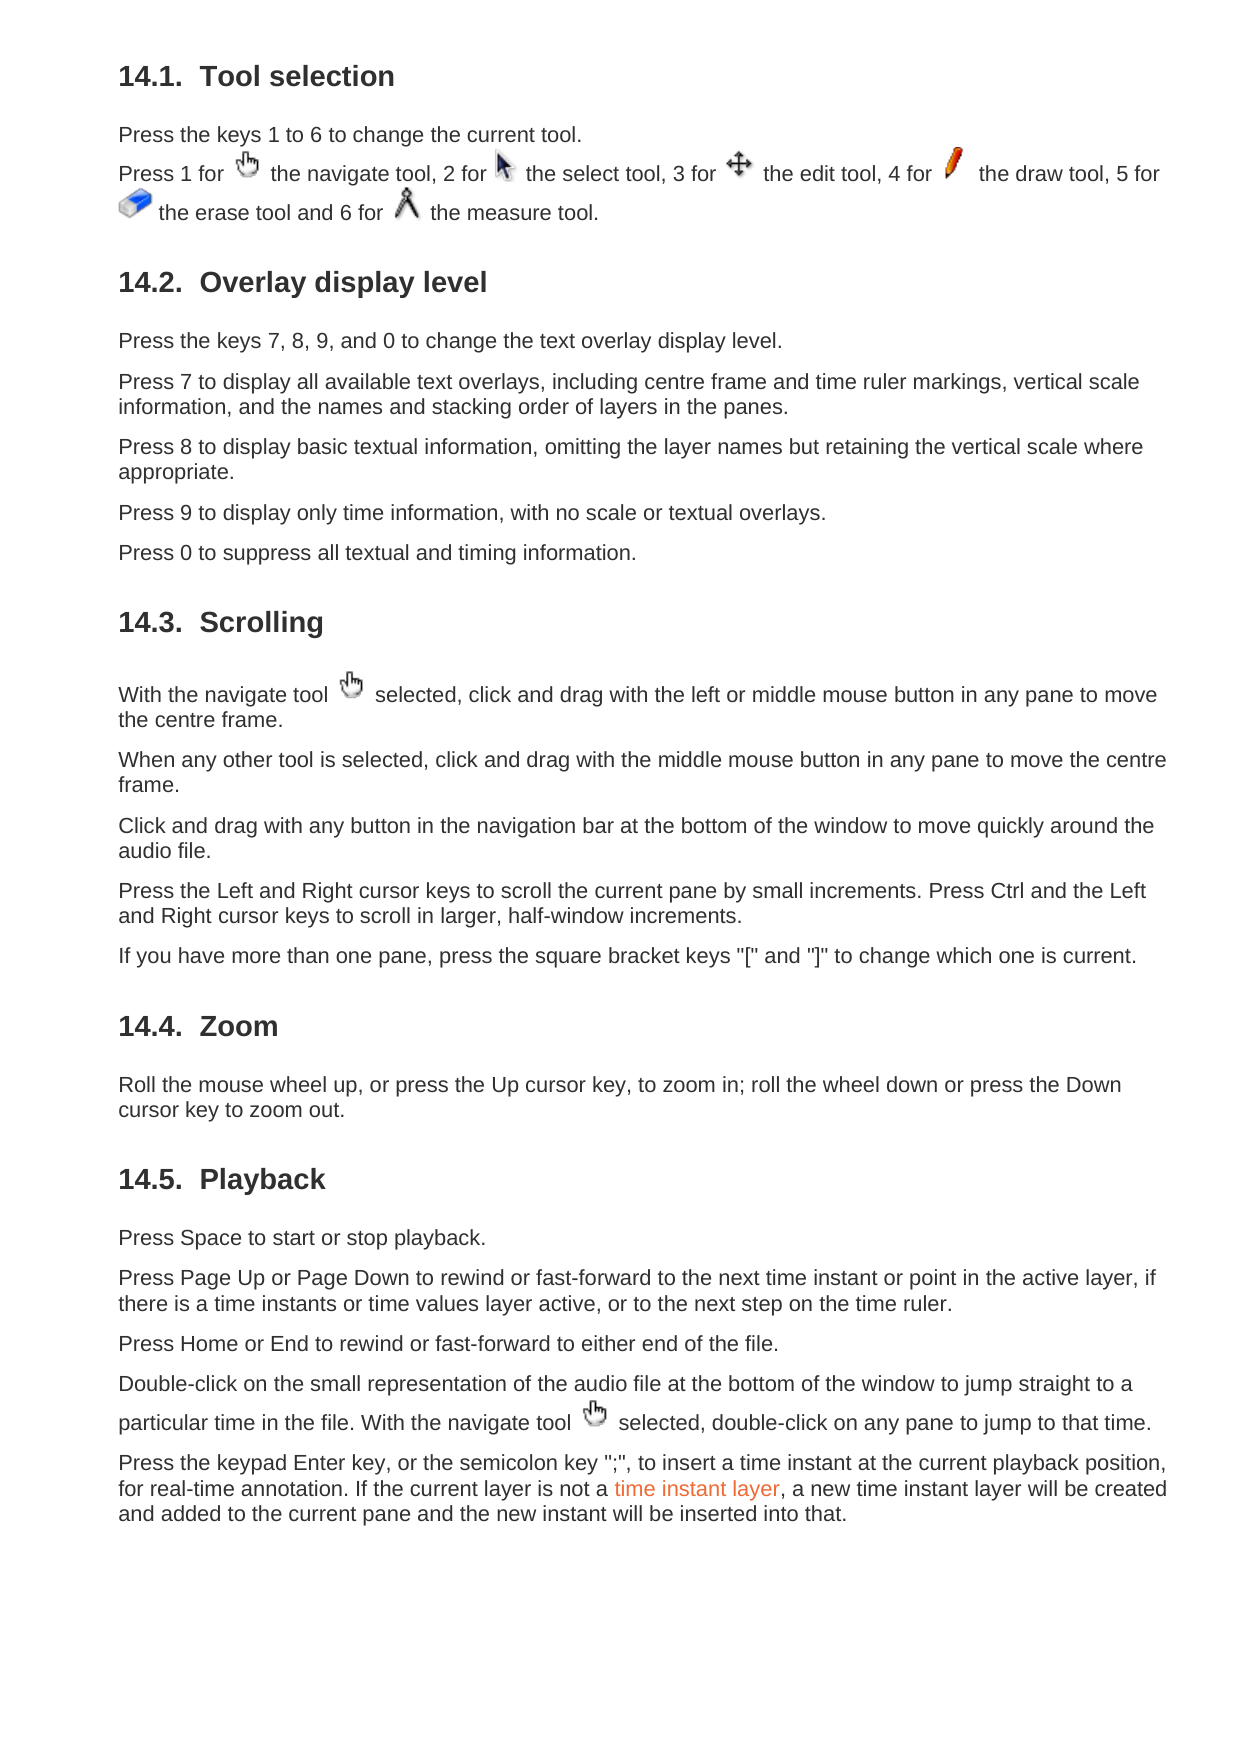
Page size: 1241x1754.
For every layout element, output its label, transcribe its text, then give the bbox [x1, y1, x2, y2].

text Press 7 to display all available text overlays, including centre frame and time ruler markings, vertical scale information, and the names and stacking order of layers in the panes. [118, 369, 1181, 419]
text Click and drag with any button in the navigation bar at the bottom of the window to move quickly around the audio file. [118, 813, 1181, 863]
text Press the keys 7, 8, 9, and 0 to change the text overlay display level. [118, 328, 1181, 354]
text Press 9 to display only time information, with no scale or textual overlays. [118, 499, 1181, 525]
picture [334, 667, 369, 703]
text Roll the mouse wheel up, or press the Up cursor key, to zoom in; roll the wheel down or press the Down cursor key to zoom out. [118, 1072, 1181, 1122]
picture [493, 148, 520, 182]
subtitle 14.5. Playback [118, 1162, 1181, 1196]
text If you have more than one pane, press the square bracket keys "[" and "]" to change which one is current. [118, 943, 1181, 969]
picture [230, 147, 265, 182]
picture [722, 147, 758, 182]
text When any other tool is selected, click and drag with the middle mouse button in any pane to move the centre frame. [118, 747, 1181, 798]
subtitle 14.1. Tool selection [118, 59, 1181, 93]
picture [938, 147, 973, 182]
text Press the Left and Right cursor keys to scroll the current pane by small increments. Press Ctrl and the Left and Right cursor keys to scroll in larger, half-window increments. [118, 878, 1181, 928]
text Press the keys 1 to 6 to change the current tool. Press 1 for the navigate tool, 2 for the select tool, 3 for the edit tool, 4 for the draw tool, 5 for the erase tool and 6 for the measure tool. [118, 122, 1181, 225]
text Press Home or End to rewind or fast-forward to either end of the file. [118, 1331, 1181, 1356]
text Press 0 to suppress all textual and timing information. [118, 540, 1181, 565]
picture [389, 186, 424, 221]
text Press Page Up or Page Down to rewind or fast-forward to the next time instant or point in the active layer, if there is a time instants or time values layer active, or to the next step on the time ruler. [118, 1265, 1181, 1316]
text Press the keypad Enter key, or the semicolon key ";", to insert a time instant at the current playback position, for real-time annotation. If the current layer is not a time instant layer, a new time instant layer will be created and added to the current pane and the new instant will be inserted into that. [118, 1450, 1181, 1526]
picture [118, 186, 153, 221]
text Double-click on the small representation of the audio file at the bottom of the window to jump straight to a particular time in the file. With the navigate tool selected, double-click on any pane to jump to that time. [118, 1371, 1181, 1435]
subtitle 14.3. Scrolling [118, 605, 1181, 638]
text Press 8 to display basic textual information, omitting the layer names but retaining the vertical scale where appropriate. [118, 434, 1181, 484]
text Press Space to start or stop playback. [118, 1225, 1181, 1250]
picture [577, 1396, 613, 1431]
subtitle 14.4. Zoom [118, 1009, 1181, 1042]
subtitle 14.2. Overlay display level [118, 265, 1181, 299]
text With the navigate tool selected, click and drag with the left or middle mouse button in any pane to move the centre frame. [118, 668, 1181, 732]
